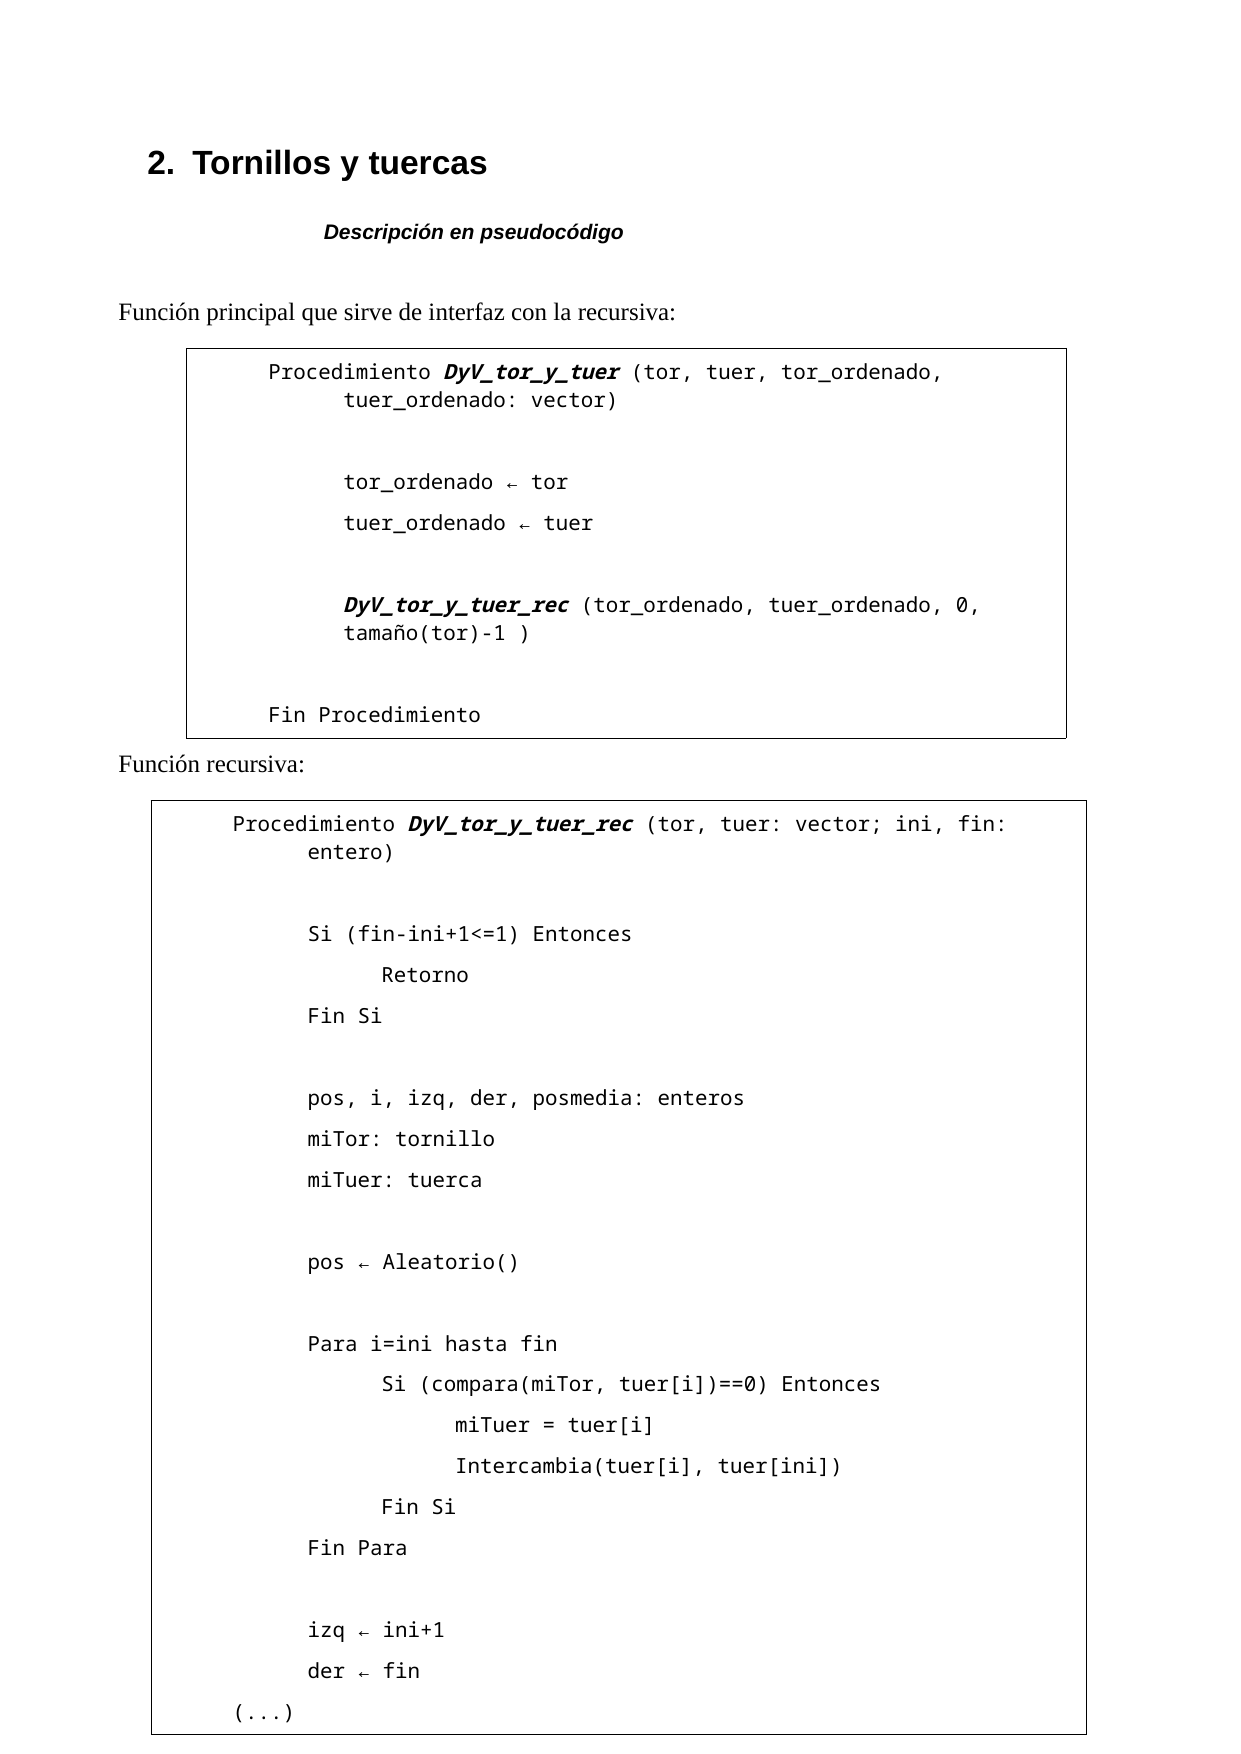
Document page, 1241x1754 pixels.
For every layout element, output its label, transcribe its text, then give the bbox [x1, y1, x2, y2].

text Función principal que sirve de interfaz con la recursiva: [118, 297, 1122, 326]
text (...) [232, 1697, 1077, 1726]
text Intercambia(tuer[i], tuer[ini]) [232, 1451, 1077, 1480]
text Fin Si [232, 1492, 1077, 1521]
text Si (compara(miTor, tuer[i])==0) Entonces [232, 1369, 1077, 1398]
text pos, i, izq, der, posmedia: enteros [232, 1083, 1077, 1111]
text Si (fin-ini+1<=1) Entonces [232, 919, 1077, 948]
text Fin Para [232, 1533, 1077, 1562]
text Función recursiva: [118, 586, 1122, 778]
text pos ← Aleatorio() [232, 1247, 1077, 1275]
subtitle Tornillos y tuercas [147, 143, 1122, 182]
text miTuer: tuerca [232, 1165, 1077, 1193]
text Fin Procedimiento [268, 700, 1057, 729]
text Procedimiento DyV_tor_y_tuer (tor, tuer, tor_ordenado, tuer_ordenado: vector) [268, 357, 1057, 414]
text DyV_tor_y_tuer_rec (tor_ordenado, tuer_ordenado, 0, tamaño(tor)-1 ) [268, 590, 1057, 647]
text der ← fin [232, 1656, 1077, 1684]
text Para i=ini hasta fin [232, 1329, 1077, 1357]
text miTor: tornillo [232, 1124, 1077, 1152]
text tuer_ordenado ← tuer [268, 508, 1057, 536]
text izq ← ini+1 [232, 1615, 1077, 1644]
text tor_ordenado ← tor [268, 467, 1057, 496]
text Retorno [232, 960, 1077, 989]
subtitle Descripción en pseudocódigo [323, 219, 1122, 243]
text Procedimiento DyV_tor_y_tuer_rec (tor, tuer: vector; ini, fin: entero) [232, 809, 1077, 866]
text Fin Si [232, 1001, 1077, 1029]
text miTuer = tuer[i] [232, 1411, 1077, 1439]
